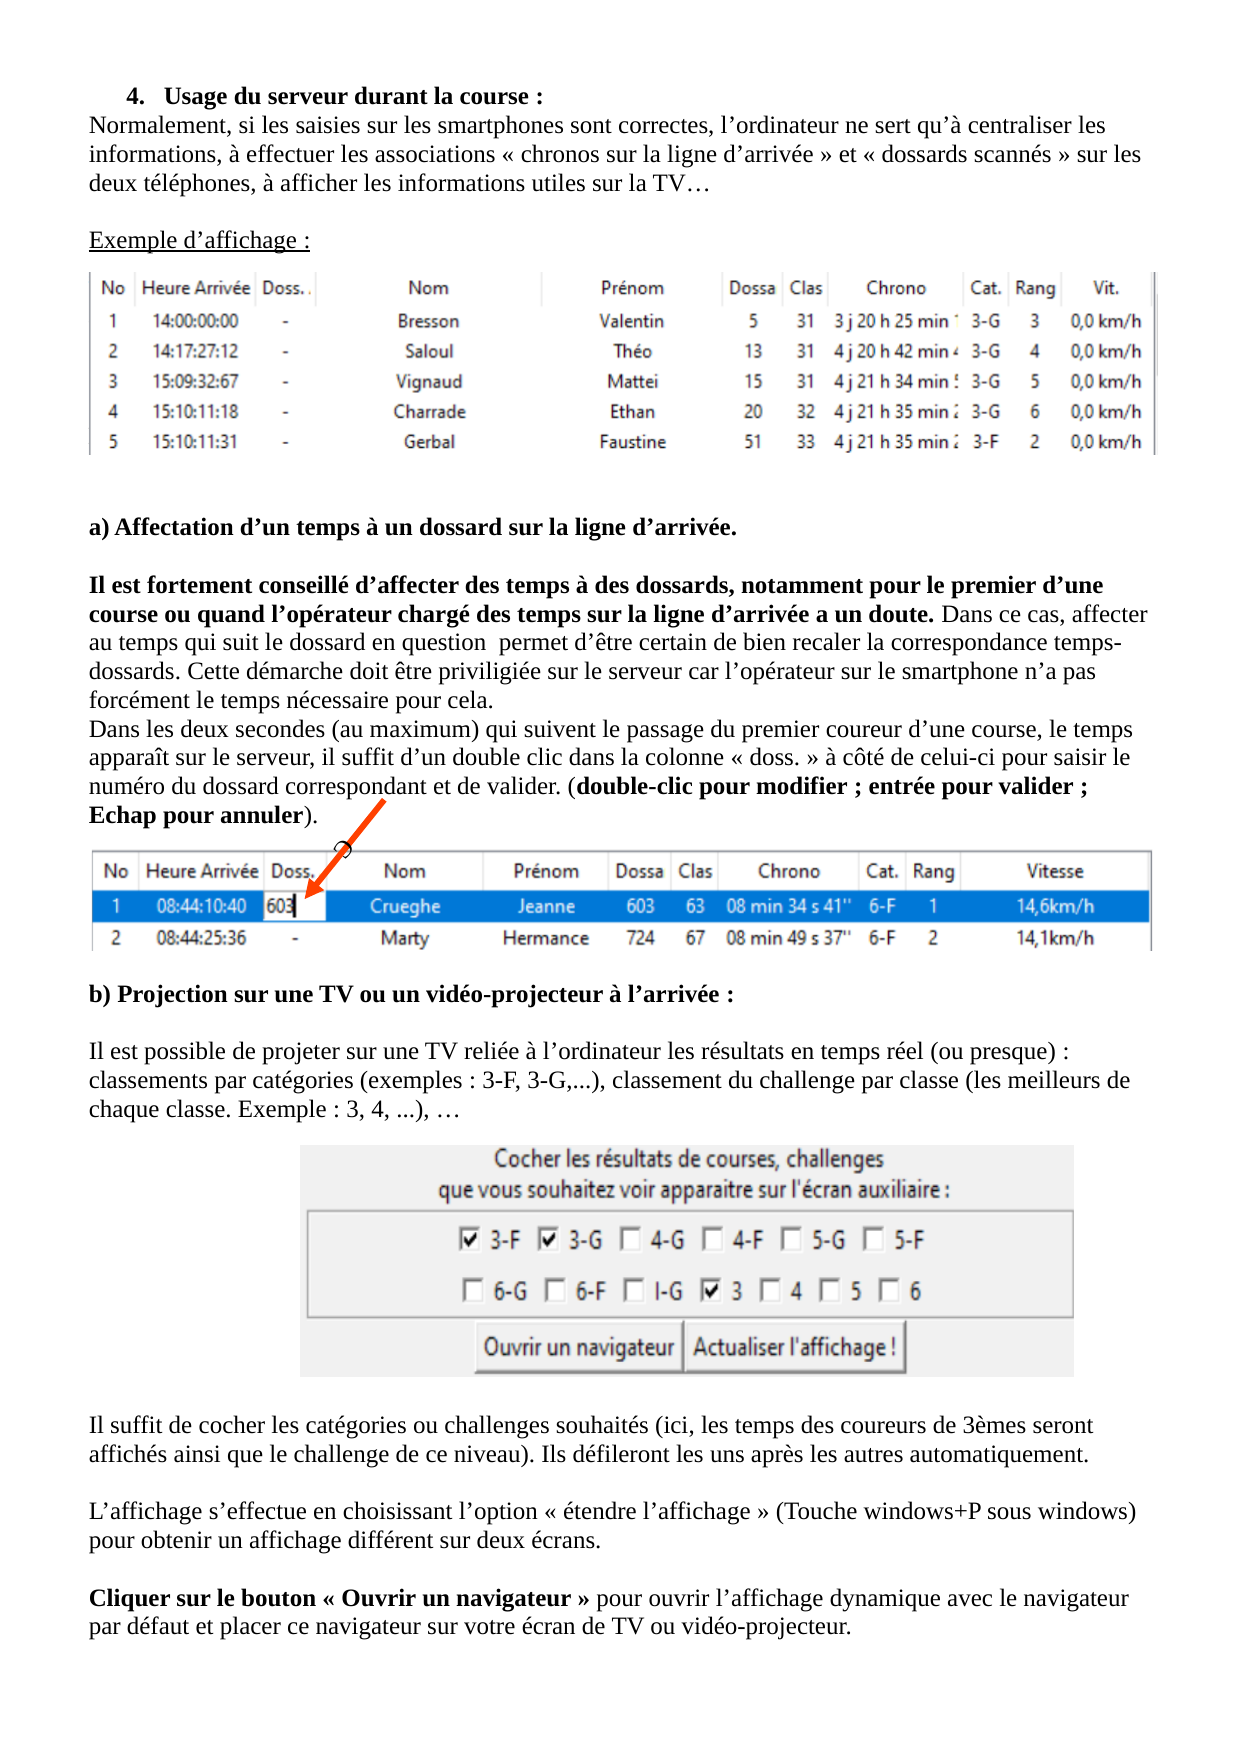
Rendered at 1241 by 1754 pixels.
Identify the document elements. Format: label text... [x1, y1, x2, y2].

text Exemple d’affichage : [88, 225, 1158, 254]
picture [300, 1145, 1074, 1377]
text Normalement, si les saisies sur les smartphones sont correctes, l’ordinateur ne sert qu’à centraliser les informations, à effectuer les associations « chronos sur la ligne d’arrivée » et « dossards scannés » sur les deux téléphones, à afficher les informations utiles sur la TV… [88, 110, 1158, 196]
picture [88, 272, 1158, 455]
text b) Projection sur une TV ou un vidéo-projecteur à l’arrivée : [88, 979, 1158, 1008]
text Il suffit de cocher les catégories ou challenges souhaités (ici, les temps des coureurs de 3èmes seront affichés ainsi que le challenge de ce niveau). Ils défileront les uns après les autres automatiquement. [88, 1410, 1158, 1468]
picture [91, 849, 1153, 951]
text Il est possible de projeter sur une TV reliée à l’ordinateur les résultats en temps réel (ou presque) : classements par catégories (exemples : 3-F, 3-G,...), classement du challenge par classe (les meilleurs de chaque classe. Exemple : 3, 4, ...), … [88, 1036, 1158, 1123]
list Usage du serveur durant la course : [126, 81, 1158, 110]
text Dans les deux secondes (au maximum) qui suivent le passage du premier coureur d’une course, le temps apparaît sur le serveur, il suffit d’un double clic dans la colonne « doss. » à côté de celui-ci pour saisir le numéro du dossard correspondant et de valider. (double-clic pour modifier ; entrée pour valider ; Echap pour annuler). [88, 714, 1158, 829]
text a) Affectation d’un temps à un dossard sur la ligne d’arrivée. [88, 512, 1158, 541]
text L’affichage s’effectue en choisissant l’option « étendre l’affichage » (Touche windows+P sous windows) pour obtenir un affichage différent sur deux écrans. [88, 1496, 1158, 1554]
text Il est fortement conseillé d’affecter des temps à des dossards, notamment pour le premier d’une course ou quand l’opérateur chargé des temps sur la ligne d’arrivée a un doute. Dans ce cas, affecter au temps qui suit le dossard en question permet d’être certain de bien recaler la correspondance temps-dossards. Cette démarche doit être priviligiée sur le serveur car l’opérateur sur le smartphone n’a pas forcément le temps nécessaire pour cela. [88, 570, 1158, 714]
text Cliquer sur le bouton « Ouvrir un navigateur » pour ouvrir l’affichage dynamique avec le navigateur par défaut et placer ce navigateur sur votre écran de TV ou vidéo-projecteur. [88, 1583, 1158, 1640]
